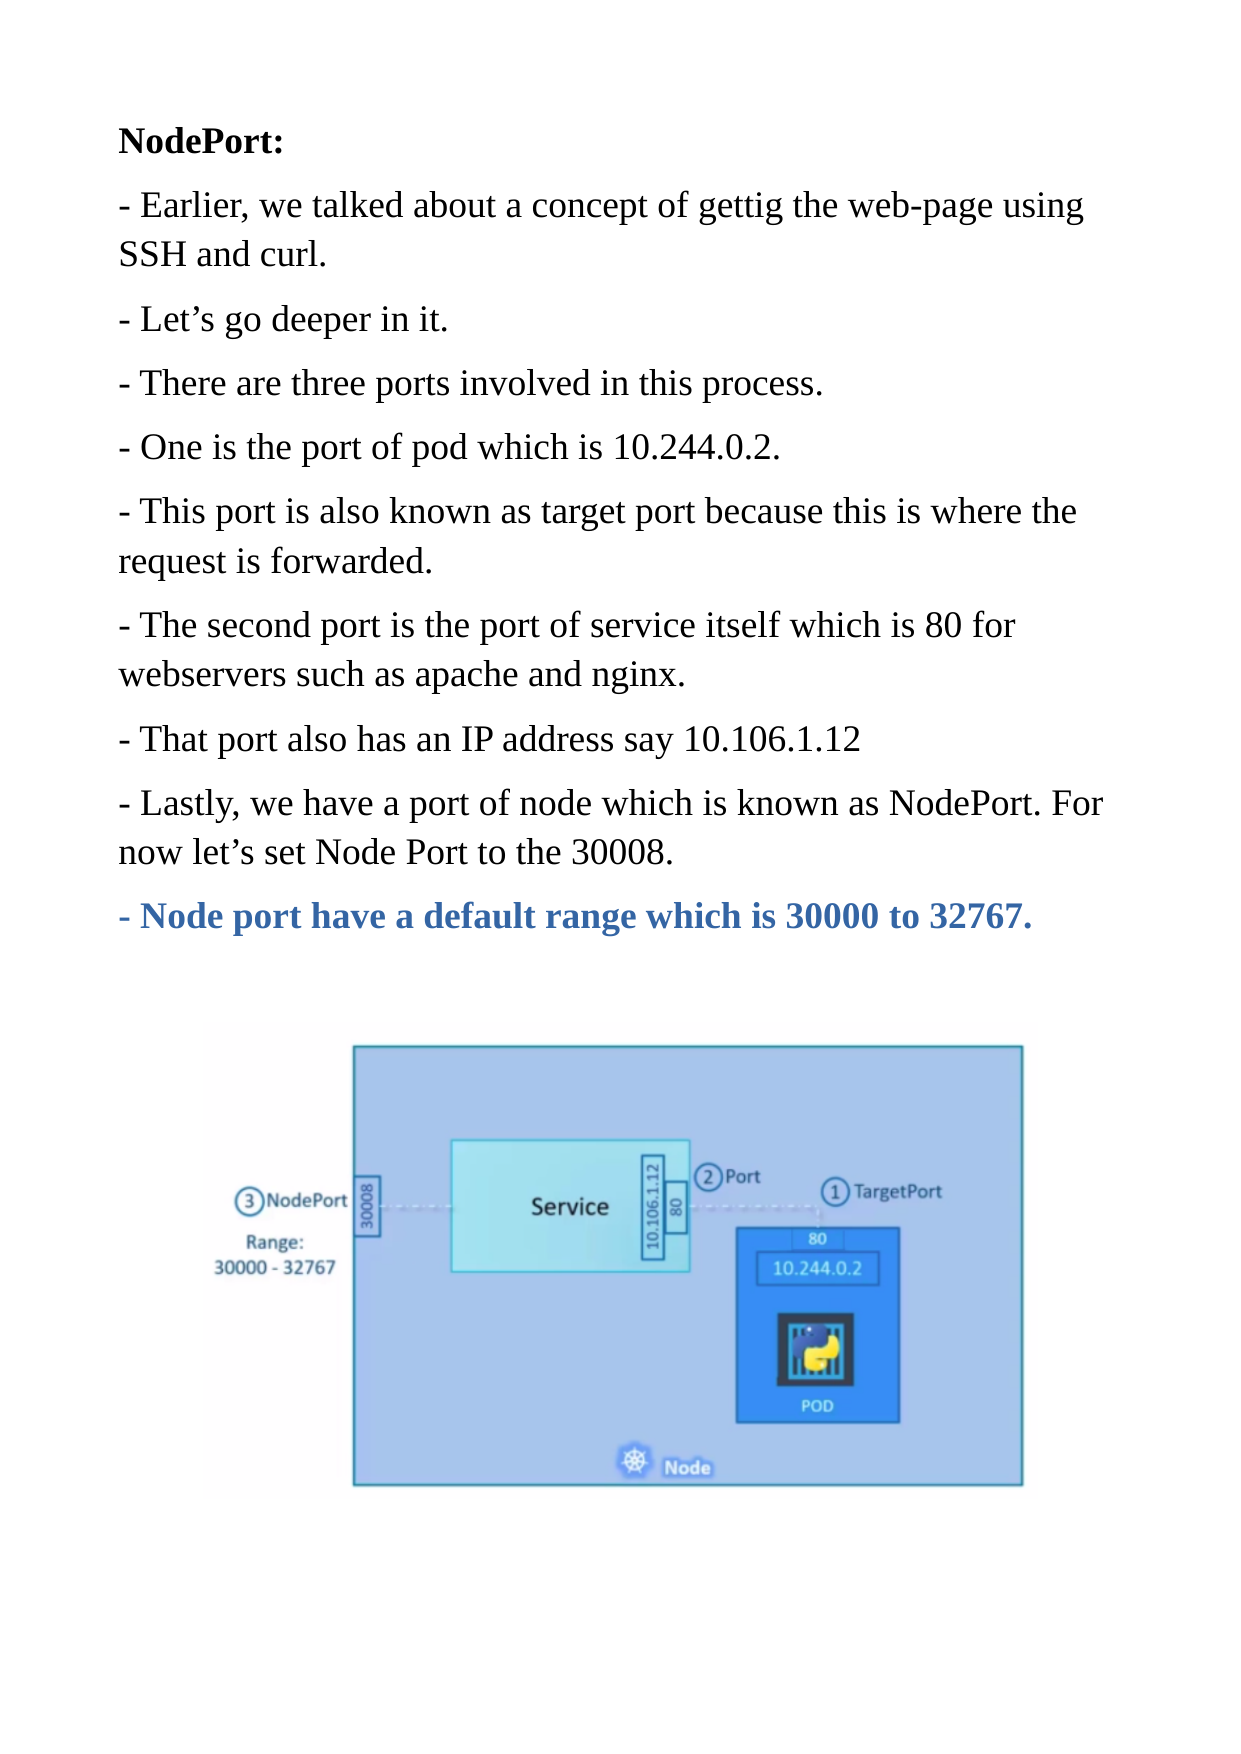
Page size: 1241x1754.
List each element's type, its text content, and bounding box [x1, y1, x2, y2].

text - Lastly, we have a port of node which is known as NodePort. For now let’s set Node Port to the 30008. [118, 780, 1122, 873]
text - Earlier, we talked about a concept of gettig the web-page using SSH and curl. [118, 182, 1122, 275]
text - Node port have a default range which is 30000 to 32767. [118, 894, 1122, 937]
text - That port also has an IP address say 10.106.1.12 [118, 716, 1122, 759]
text NodePort: [118, 118, 1122, 161]
text - One is the port of pod which is 10.244.0.2. [118, 424, 1122, 467]
text - The second port is the port of service itself which is 80 for webservers such as apache and nginx. [118, 602, 1122, 695]
text - Let’s go deeper in it. [118, 296, 1122, 339]
picture [202, 1022, 1038, 1499]
text - There are three ports involved in this process. [118, 360, 1122, 403]
text - This port is also known as target port because this is where the request is forwarded. [118, 488, 1122, 581]
